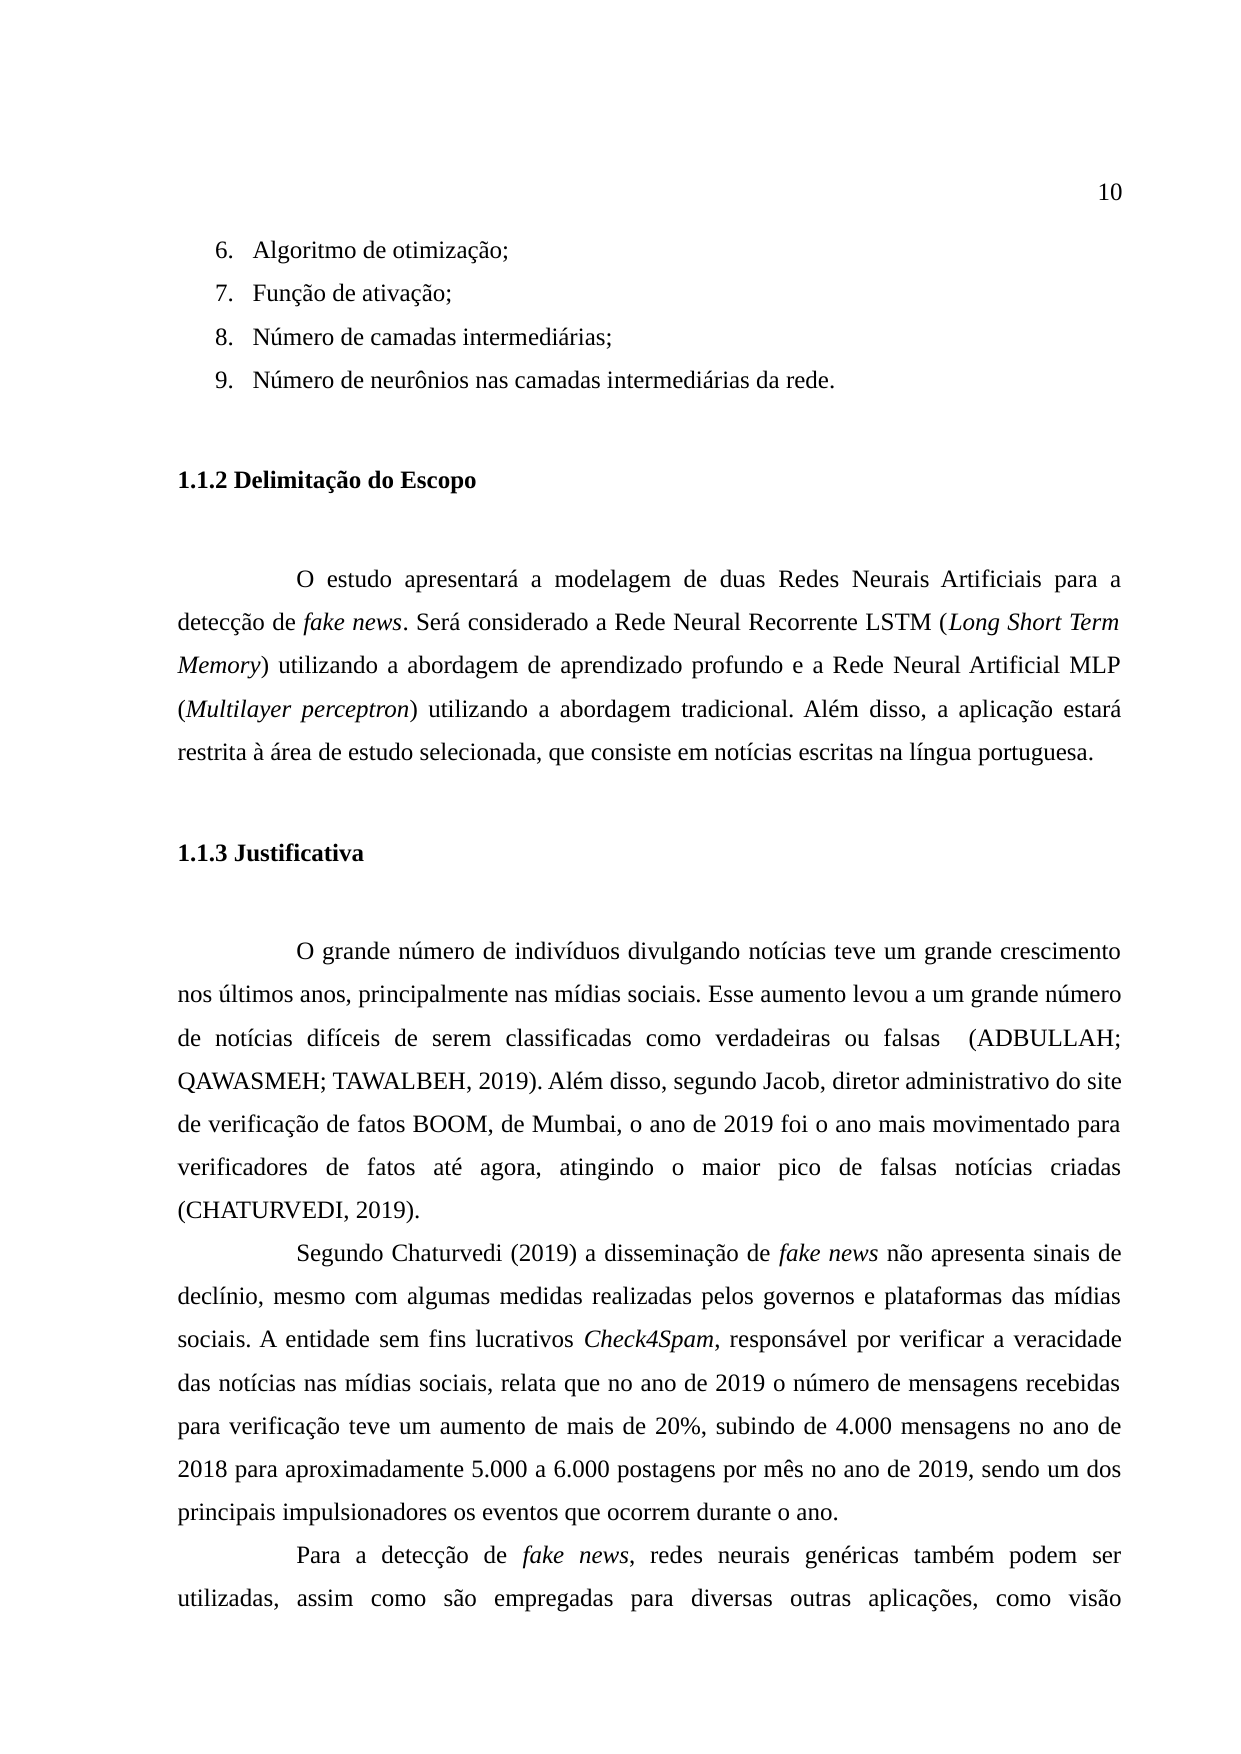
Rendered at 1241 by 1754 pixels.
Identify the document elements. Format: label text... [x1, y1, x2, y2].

list Número de neurônios nas camadas intermediárias da rede. [215, 365, 1122, 393]
text Segundo Chaturvedi (2019) a disseminação de fake news não apresenta sinais de declínio, mesmo com algumas medidas realizadas pelos governos e plataformas das mídias sociais. A entidade sem fins lucrativos Check4Spam, responsável por verificar a veracidade das notícias nas mídias sociais, relata que no ano de 2019 o número de mensagens recebidas para verificação teve um aumento de mais de 20%, subindo de 4.000 mensagens no ano de 2018 para aproximadamente 5.000 a 6.000 postagens por mês no ano de 2019, sendo um dos principais impulsionadores os eventos que ocorrem durante o ano. [177, 1238, 1122, 1526]
list Função de ativação; [215, 278, 1122, 307]
text Para a detecção de fake news, redes neurais genéricas também podem ser utilizadas, assim como são empregadas para diversas outras aplicações, como visão [177, 1540, 1122, 1612]
list Número de camadas intermediárias; [215, 322, 1122, 350]
list Algoritmo de otimização; [215, 235, 1122, 264]
subtitle 1.1.2 Delimitação do Escopo [177, 466, 1122, 494]
subtitle 1.1.3 Justificativa [177, 838, 1122, 866]
text O estudo apresentará a modelagem de duas Redes Neurais Artificiais para a detecção de fake news. Será considerado a Rede Neural Recorrente LSTM (Long Short Term Memory) utilizando a abordagem de aprendizado profundo e a Rede Neural Artificial MLP (Multilayer perceptron) utilizando a abordagem tradicional. Além disso, a aplicação estará restrita à área de estudo selecionada, que consiste em notícias escritas na língua portuguesa. [177, 564, 1122, 766]
text O grande número de indivíduos divulgando notícias teve um grande crescimento nos últimos anos, principalmente nas mídias sociais. Esse aumento levou a um grande número de notícias difíceis de serem classificadas como verdadeiras ou falsas (ADBULLAH; QAWASMEH; TAWALBEH, 2019). Além disso, segundo Jacob, diretor administrativo do site de verificação de fatos BOOM, de Mumbai, o ano de 2019 foi o ano mais movimentado para verificadores de fatos até agora, atingindo o maior pico de falsas notícias criadas (CHATURVEDI, 2019). [177, 936, 1122, 1224]
